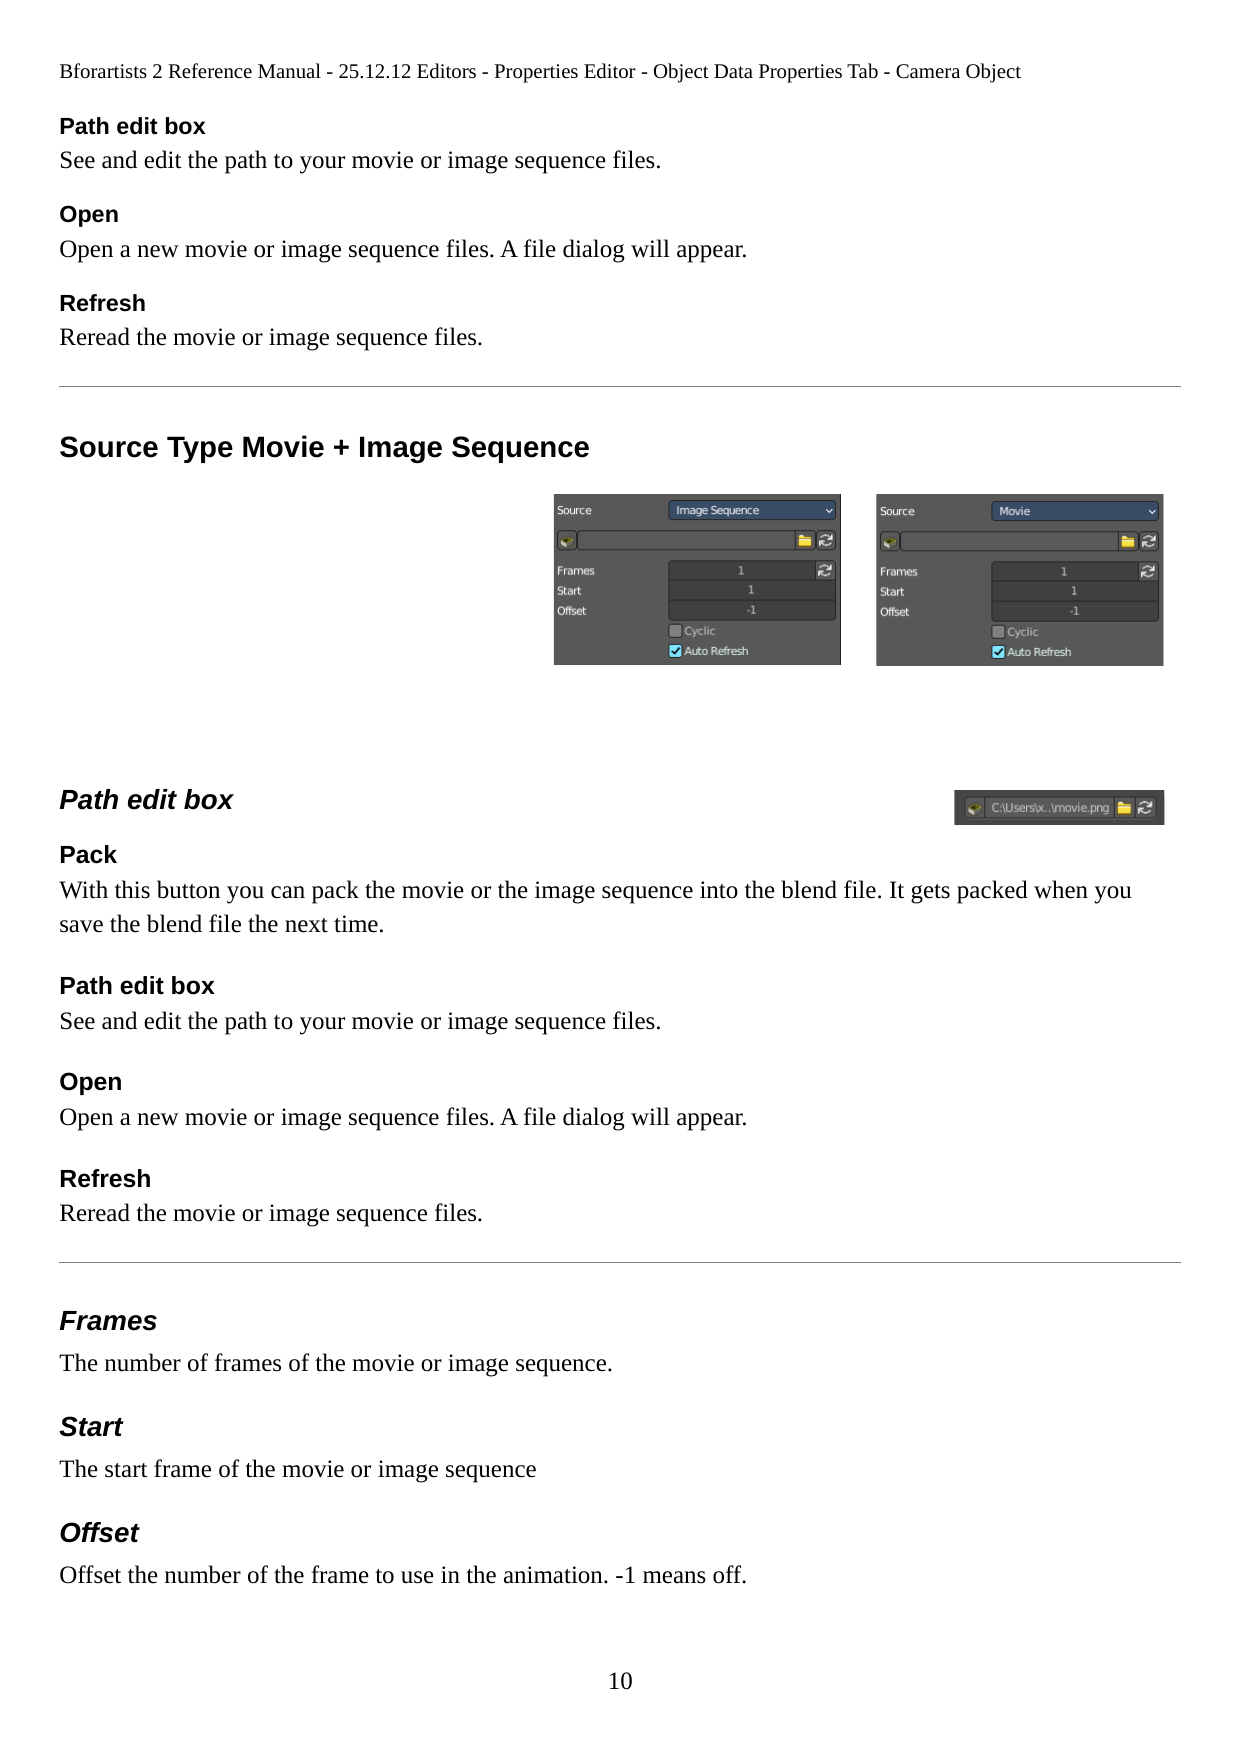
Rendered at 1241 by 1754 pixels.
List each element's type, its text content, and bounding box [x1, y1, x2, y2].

subtitle Pack [59, 840, 1181, 869]
picture [876, 494, 1164, 666]
text See and edit the path to your movie or image sequence files. [59, 1006, 1181, 1034]
subtitle Path edit box [59, 971, 1181, 999]
subtitle Offset [59, 1516, 1181, 1548]
text The number of frames of the movie or image sequence. [59, 1348, 1181, 1377]
subtitle Open [59, 1067, 1181, 1096]
text With this button you can pack the movie or the image sequence into the blend file. It gets packed when you save the blend file the next time. [59, 875, 1181, 938]
subtitle Refresh [59, 1164, 1181, 1192]
text Offset the number of the frame to use in the animation. -1 means off. [59, 1560, 1181, 1589]
text The start frame of the movie or image sequence [59, 1454, 1181, 1483]
picture [553, 494, 841, 665]
text Open a new movie or image sequence files. A file dialog will appear. [59, 234, 1181, 263]
subtitle Frames [59, 1304, 1181, 1336]
subtitle Open [59, 201, 1181, 228]
text Open a new movie or image sequence files. A file dialog will appear. [59, 1102, 1181, 1131]
subtitle Path edit box [59, 113, 1181, 139]
subtitle Path edit box [59, 783, 1181, 815]
text See and edit the path to your movie or image sequence files. [59, 146, 1181, 174]
subtitle Source Type Movie + Image Sequence [59, 430, 1181, 464]
text Reread the movie or image sequence files. [59, 322, 1181, 351]
text Reread the movie or image sequence files. [59, 1198, 1181, 1227]
picture [954, 790, 1165, 825]
subtitle Start [59, 1410, 1181, 1442]
subtitle Refresh [59, 289, 1181, 316]
